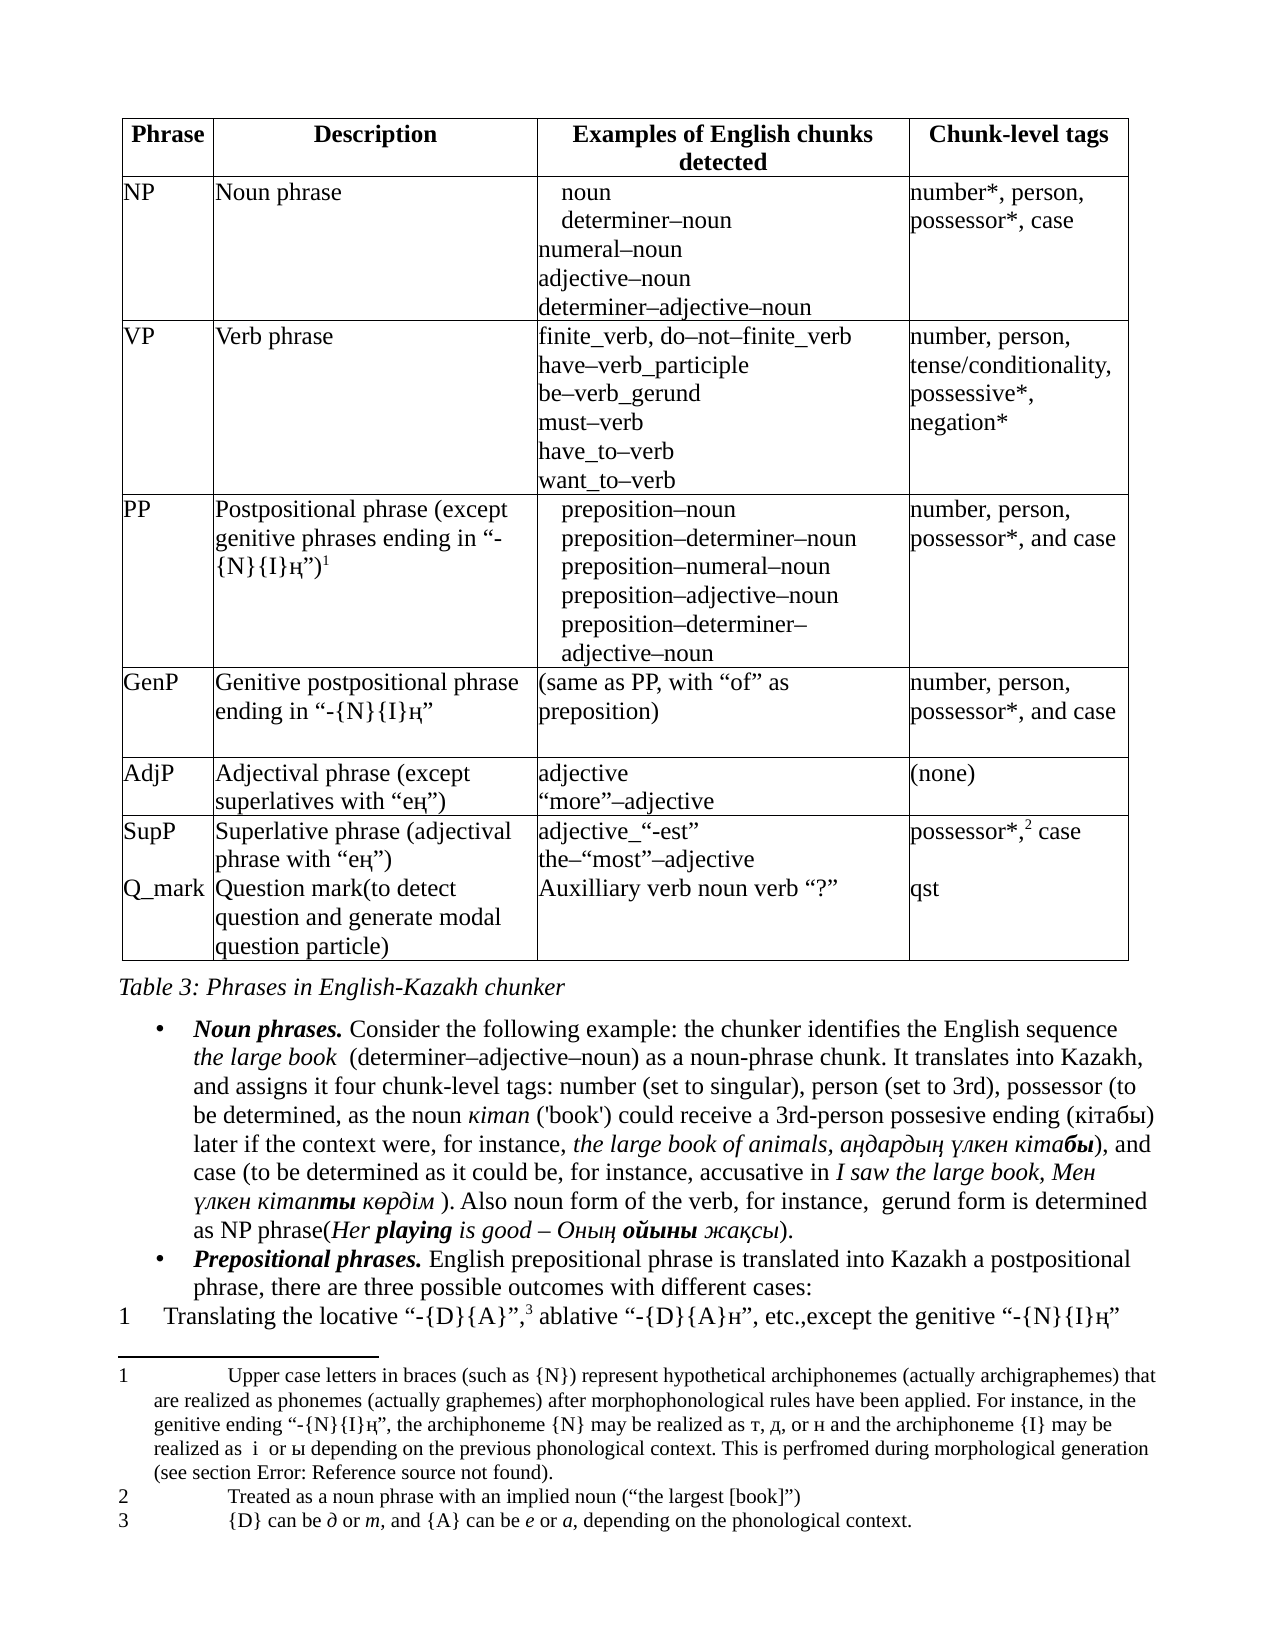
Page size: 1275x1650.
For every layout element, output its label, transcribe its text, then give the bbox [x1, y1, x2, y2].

table_cell Q_mark [123, 873, 213, 959]
table_header Chunk-level tags [910, 119, 1128, 176]
table_cell noun determiner–noun numeral–noun adjective–noun determiner–adjective–noun [538, 177, 909, 320]
table_cell (same as PP, with “of” as preposition) [538, 668, 909, 757]
table_cell finite_verb, do–not–finite_verb have–verb_participle be–verb_gerund must–verb have_to–verb want_to–verb [538, 321, 909, 493]
text Table 3: Phrases in English-Kazakh chunker [118, 972, 1157, 1001]
list Prepositional phrases. English prepositional phrase is translated into Kazakh a postpositional phrase, there are three possible outcomes with different cases: [156, 1244, 1157, 1301]
table_header Description [214, 119, 537, 176]
table_cell SupP [123, 816, 213, 873]
table_cell number, person, possessor*, and case [910, 495, 1128, 666]
table_cell number*, person, possessor*, case [910, 177, 1128, 320]
table_cell NP [123, 177, 213, 320]
table_cell Question mark(to detect question and generate modal question particle) [214, 873, 537, 959]
table_cell Auxilliary verb noun verb “?” [538, 873, 909, 959]
table_cell preposition–noun preposition–determiner–noun preposition–numeral–noun preposition–adjective–noun preposition–determiner–adjective–noun [538, 495, 909, 666]
table_cell PP [123, 495, 213, 666]
table_header Phrase [123, 119, 213, 176]
table_cell Superlative phrase (adjectival phrase with “ең”) [214, 816, 537, 873]
list {D} can be д or т, and {A} can be е or а, depending on the phonological context. [118, 1508, 1157, 1532]
table_header Examples of English chunks detected [538, 119, 909, 176]
list Noun phrases. Consider the following example: the chunker identifies the English sequence the large book (determiner–adjective–noun) as a noun-phrase chunk. It translates into Kazakh, and assigns it four chunk-level tags: number (set to singular), person (set to 3rd), possessor (to be determined, as the noun кітап ('book') could receive a 3rd-person possesive ending (кітабы) later if the context were, for instance, the large book of animals, аңдардың үлкен кітабы), and case (to be determined as it could be, for instance, accusative in I saw the large book, Мен үлкен кітапты көрдім ). Also noun form of the verb, for instance, gerund form is determined as NP phrase(Her playing is good – Оның ойыны жақсы). [156, 1014, 1157, 1244]
table_cell possessor*, case [910, 816, 1128, 873]
table_cell adjective_“-est” the–“most”–adjective [538, 816, 909, 873]
table_cell adjective “more”–adjective [538, 758, 909, 815]
table_cell Verb phrase [214, 321, 537, 493]
table_cell number, person, possessor*, and case [910, 668, 1128, 757]
table_cell AdjP [123, 758, 213, 815]
table_cell Adjectival phrase (except superlatives with “ең”) [214, 758, 537, 815]
table_cell Genitive postpositional phrase ending in “-{N}{I}ң” [214, 668, 537, 757]
list Translating the locative “-{D}{A}”, ablative “-{D}{A}н”, etc.,except the genitive “-{N}{I}ң” [118, 1301, 1157, 1330]
table_cell Postpositional phrase (except genitive phrases ending in “-{N}{I}ң”) [214, 495, 537, 666]
table_cell Noun phrase [214, 177, 537, 320]
table_cell VP [123, 321, 213, 493]
table_cell qst [910, 873, 1128, 959]
table_cell number, person, tense/conditionality, possessive*, negation* [910, 321, 1128, 493]
table_cell (none) [910, 758, 1128, 815]
table_cell GenP [123, 668, 213, 757]
